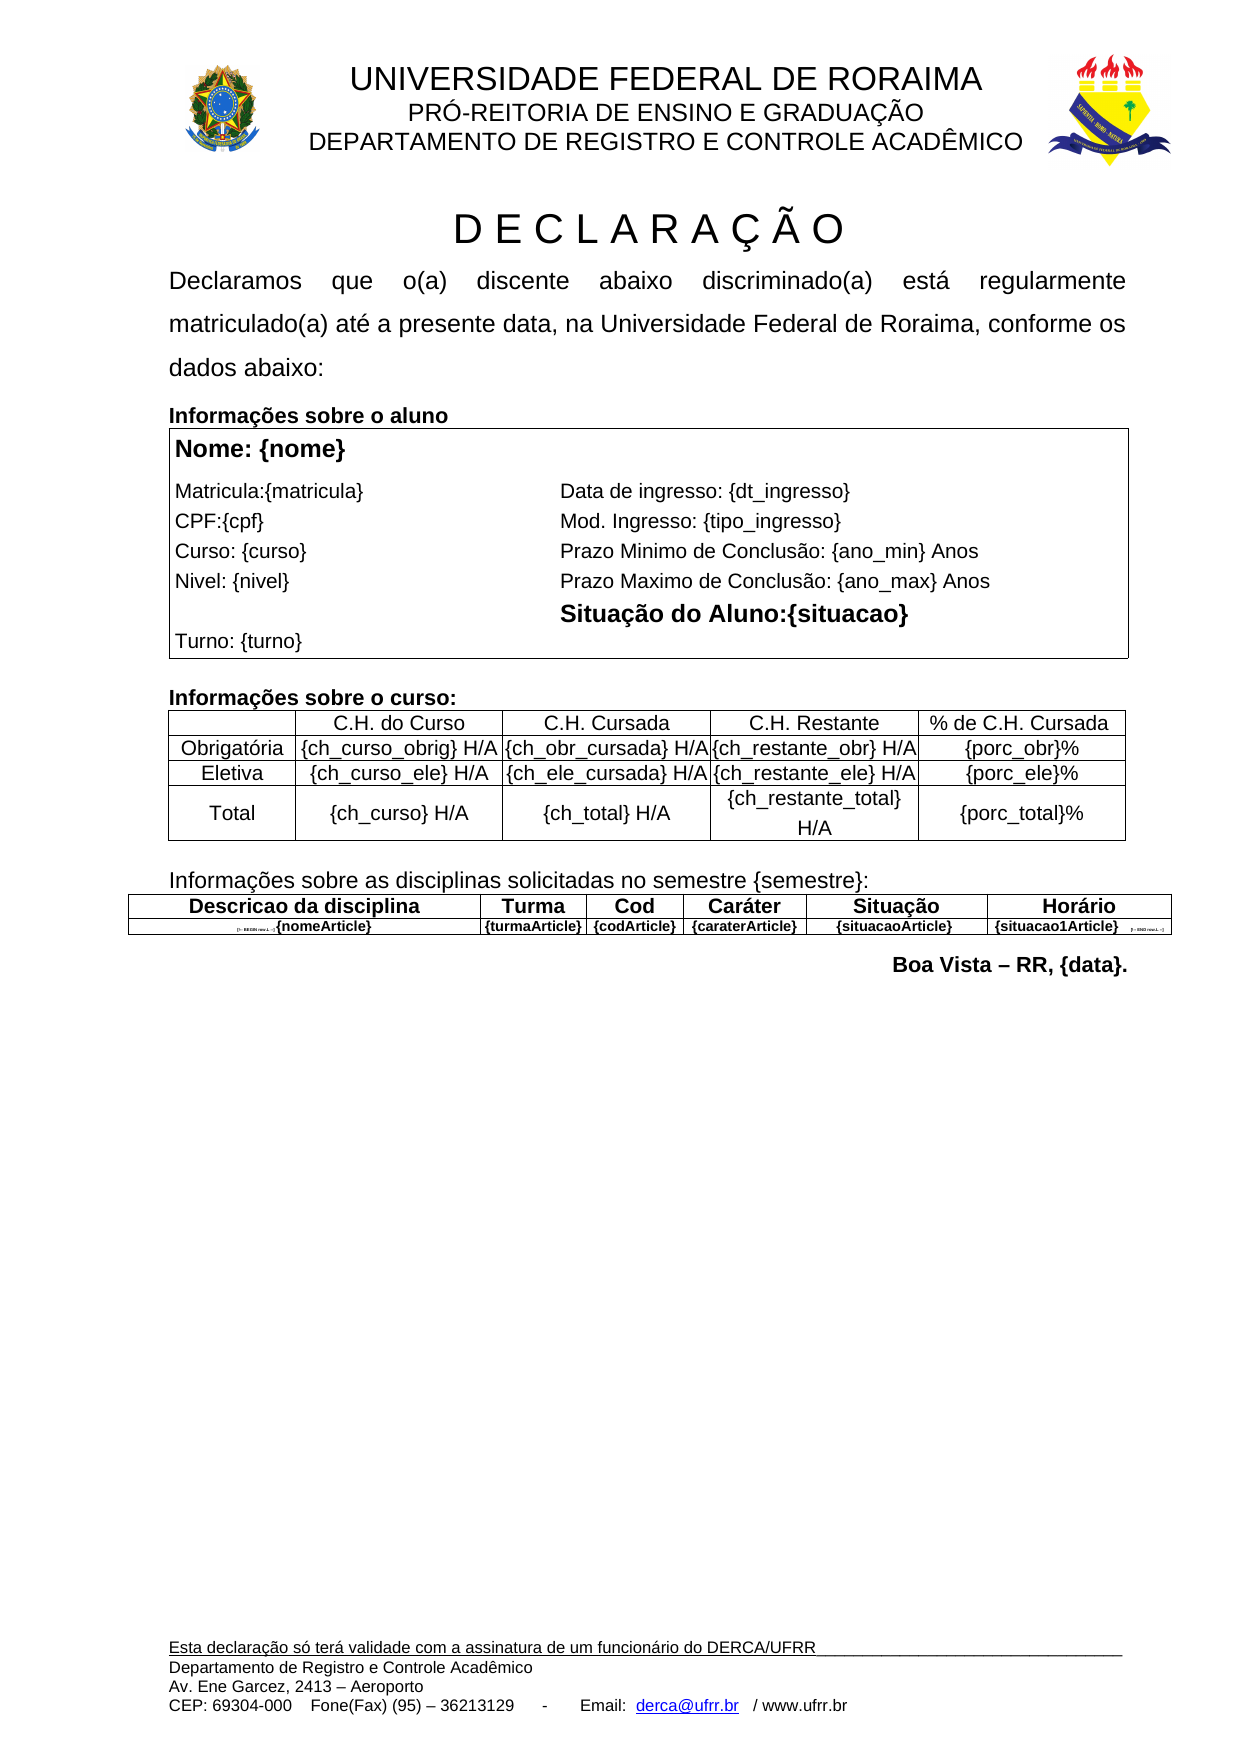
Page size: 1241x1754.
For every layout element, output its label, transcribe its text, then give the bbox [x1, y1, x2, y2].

table_cell {ch_restante_ele} H/A [711, 761, 918, 785]
table_cell Data de ingresso: {dt_ingresso} Mod. Ingresso: {tipo_ingresso} Prazo Minimo de Conclusão: {ano_min} Anos Prazo Maximo de Conclusão: {ano_max} Anos Situação do Aluno:{situacao} [554, 473, 1128, 658]
table_cell Matricula:{matricula} CPF:{cpf} Curso: {curso} Nivel: {nivel} Turno: {turno} [170, 473, 554, 658]
table_cell {porc_obr}% [919, 736, 1125, 760]
text Informações sobre as disciplinas solicitadas no semestre {semestre}: [169, 841, 1128, 893]
table_cell Obrigatória [169, 736, 295, 760]
table_cell Total [169, 786, 295, 840]
table_cell {porc_ele}% [919, 761, 1125, 785]
table_cell {codArticle} [587, 919, 683, 934]
table_header Descricao da disciplina [129, 895, 480, 917]
table_cell {ch_curso_ele} H/A [296, 761, 502, 785]
table_header % de C.H. Cursada [919, 711, 1125, 735]
table_cell {situacaoArticle} [807, 919, 987, 934]
table_header C.H. do Curso [296, 711, 502, 735]
table_cell {caraterArticle} [684, 919, 806, 934]
table_cell {situacao1Article} [!-- END row.L --] [988, 919, 1171, 934]
table_cell {porc_total}% [919, 786, 1125, 840]
table_cell {ch_restante_total} H/A [711, 786, 918, 840]
table_cell {turmaArticle} [481, 919, 586, 934]
table_header [169, 711, 295, 735]
text Boa Vista – RR, {data}. [169, 952, 1128, 977]
table_cell {ch_restante_obr} H/A [711, 736, 918, 760]
table_header Situação [807, 895, 987, 917]
table_header Nome: {nome} [170, 429, 1128, 473]
table_header Turma [481, 895, 586, 917]
picture [185, 65, 260, 152]
table_header Caráter [684, 895, 806, 917]
table_cell {ch_curso_obrig} H/A [296, 736, 502, 760]
table_header C.H. Cursada [503, 711, 710, 735]
table_header Cod [587, 895, 683, 917]
table_cell {ch_curso} H/A [296, 786, 502, 840]
text Declaramos que o(a) discente abaixo discriminado(a) está regularmente matriculado(a) até a presente data, na Universidade Federal de Roraima, conforme os dados abaixo: [169, 266, 1128, 381]
text Informações sobre o curso: [169, 684, 1128, 710]
table_cell {ch_total} H/A [503, 786, 710, 840]
picture [1048, 54, 1171, 170]
table_cell Eletiva [169, 761, 295, 785]
table_cell [!-- BEGIN row.L --] {nomeArticle} [129, 919, 480, 934]
text Informações sobre o aluno [169, 403, 1128, 428]
table_header Horário [988, 895, 1171, 917]
table_cell {ch_obr_cursada} H/A [503, 736, 710, 760]
subtitle D E C L A R A Ç Ã O [169, 204, 1128, 252]
table_cell {ch_ele_cursada} H/A [503, 761, 710, 785]
table_header C.H. Restante [711, 711, 918, 735]
